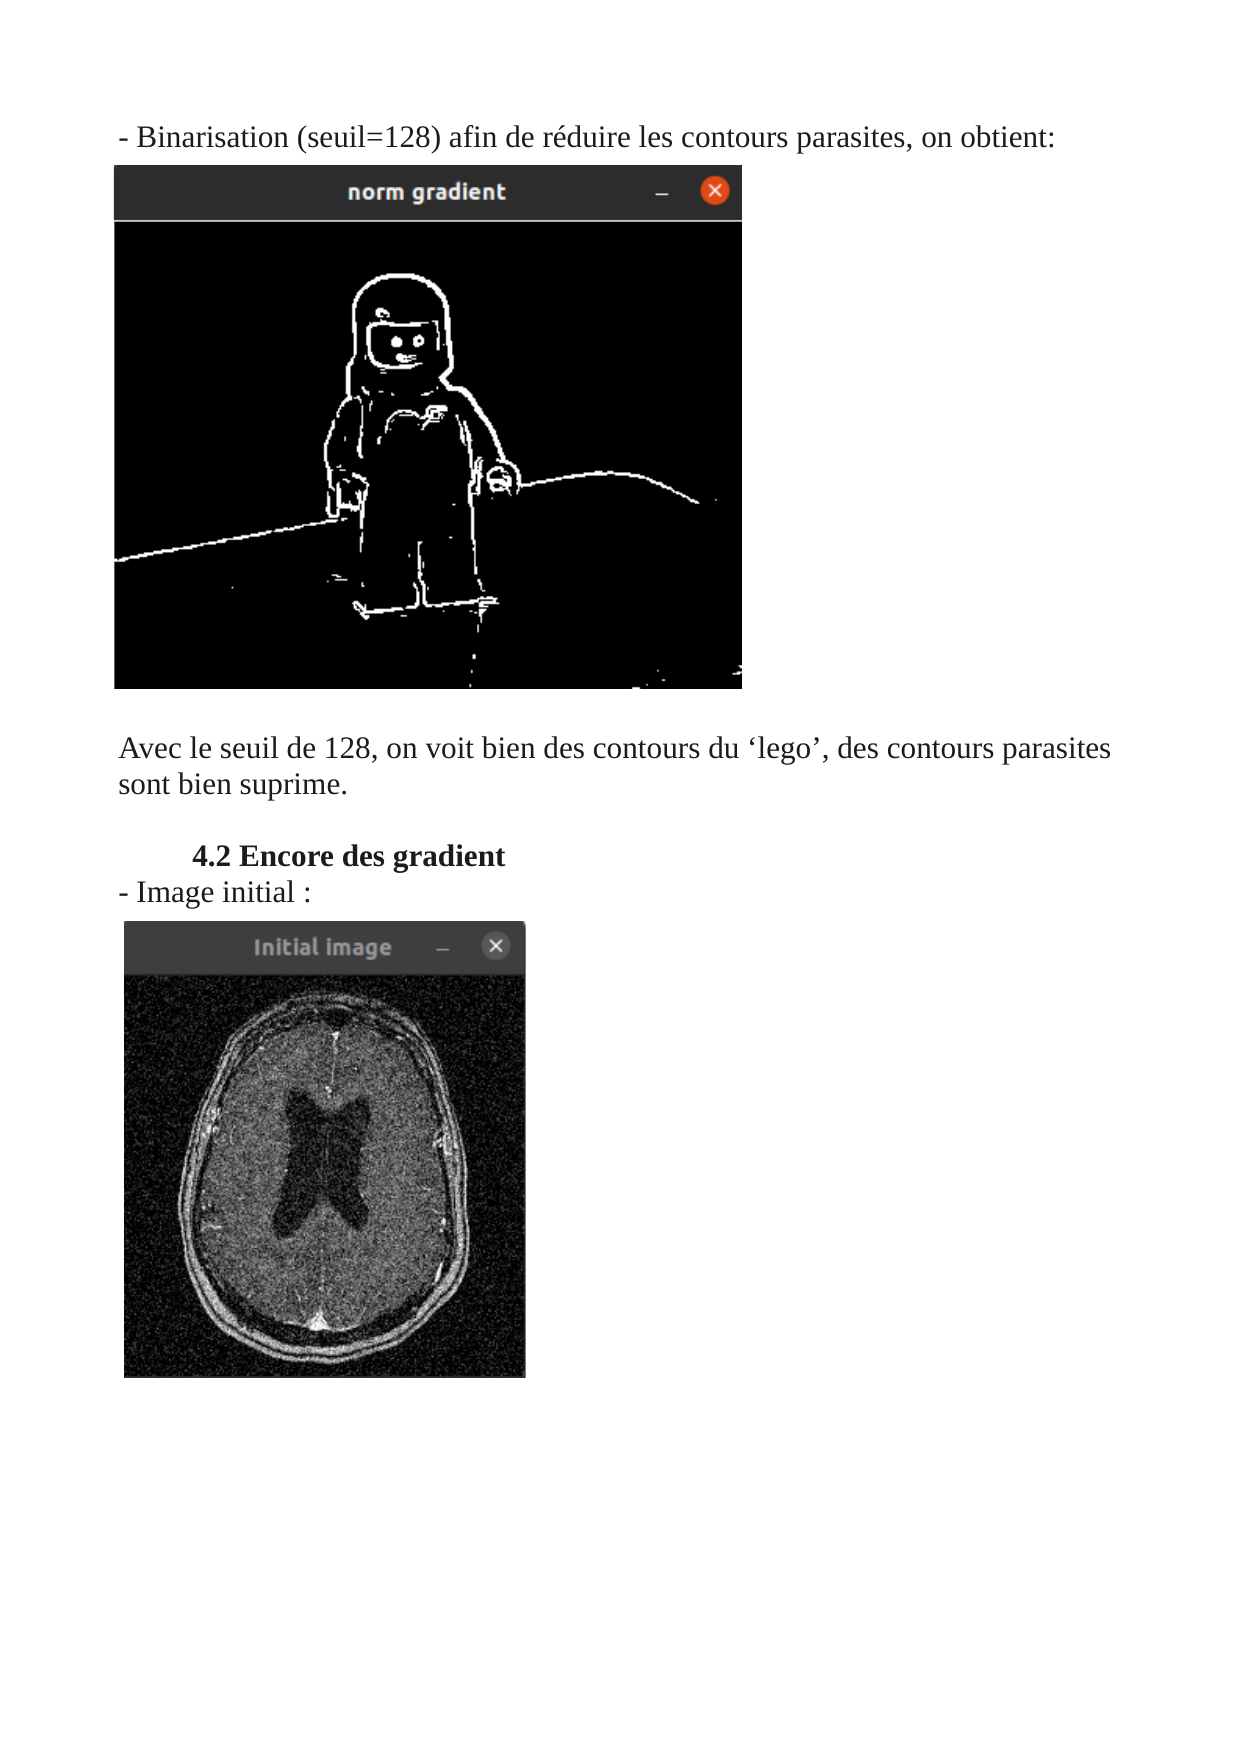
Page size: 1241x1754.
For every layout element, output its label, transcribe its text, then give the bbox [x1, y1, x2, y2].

picture [124, 921, 526, 1378]
picture [113, 165, 742, 689]
text Avec le seuil de 128, on voit bien des contours du ‘lego’, des contours parasites sont bien suprime. [118, 729, 1122, 801]
text 4.2 Encore des gradient [118, 837, 1122, 873]
text - Binarisation (seuil=128) afin de réduire les contours parasites, on obtient: [118, 118, 1122, 154]
text - Image initial : [118, 873, 1122, 909]
